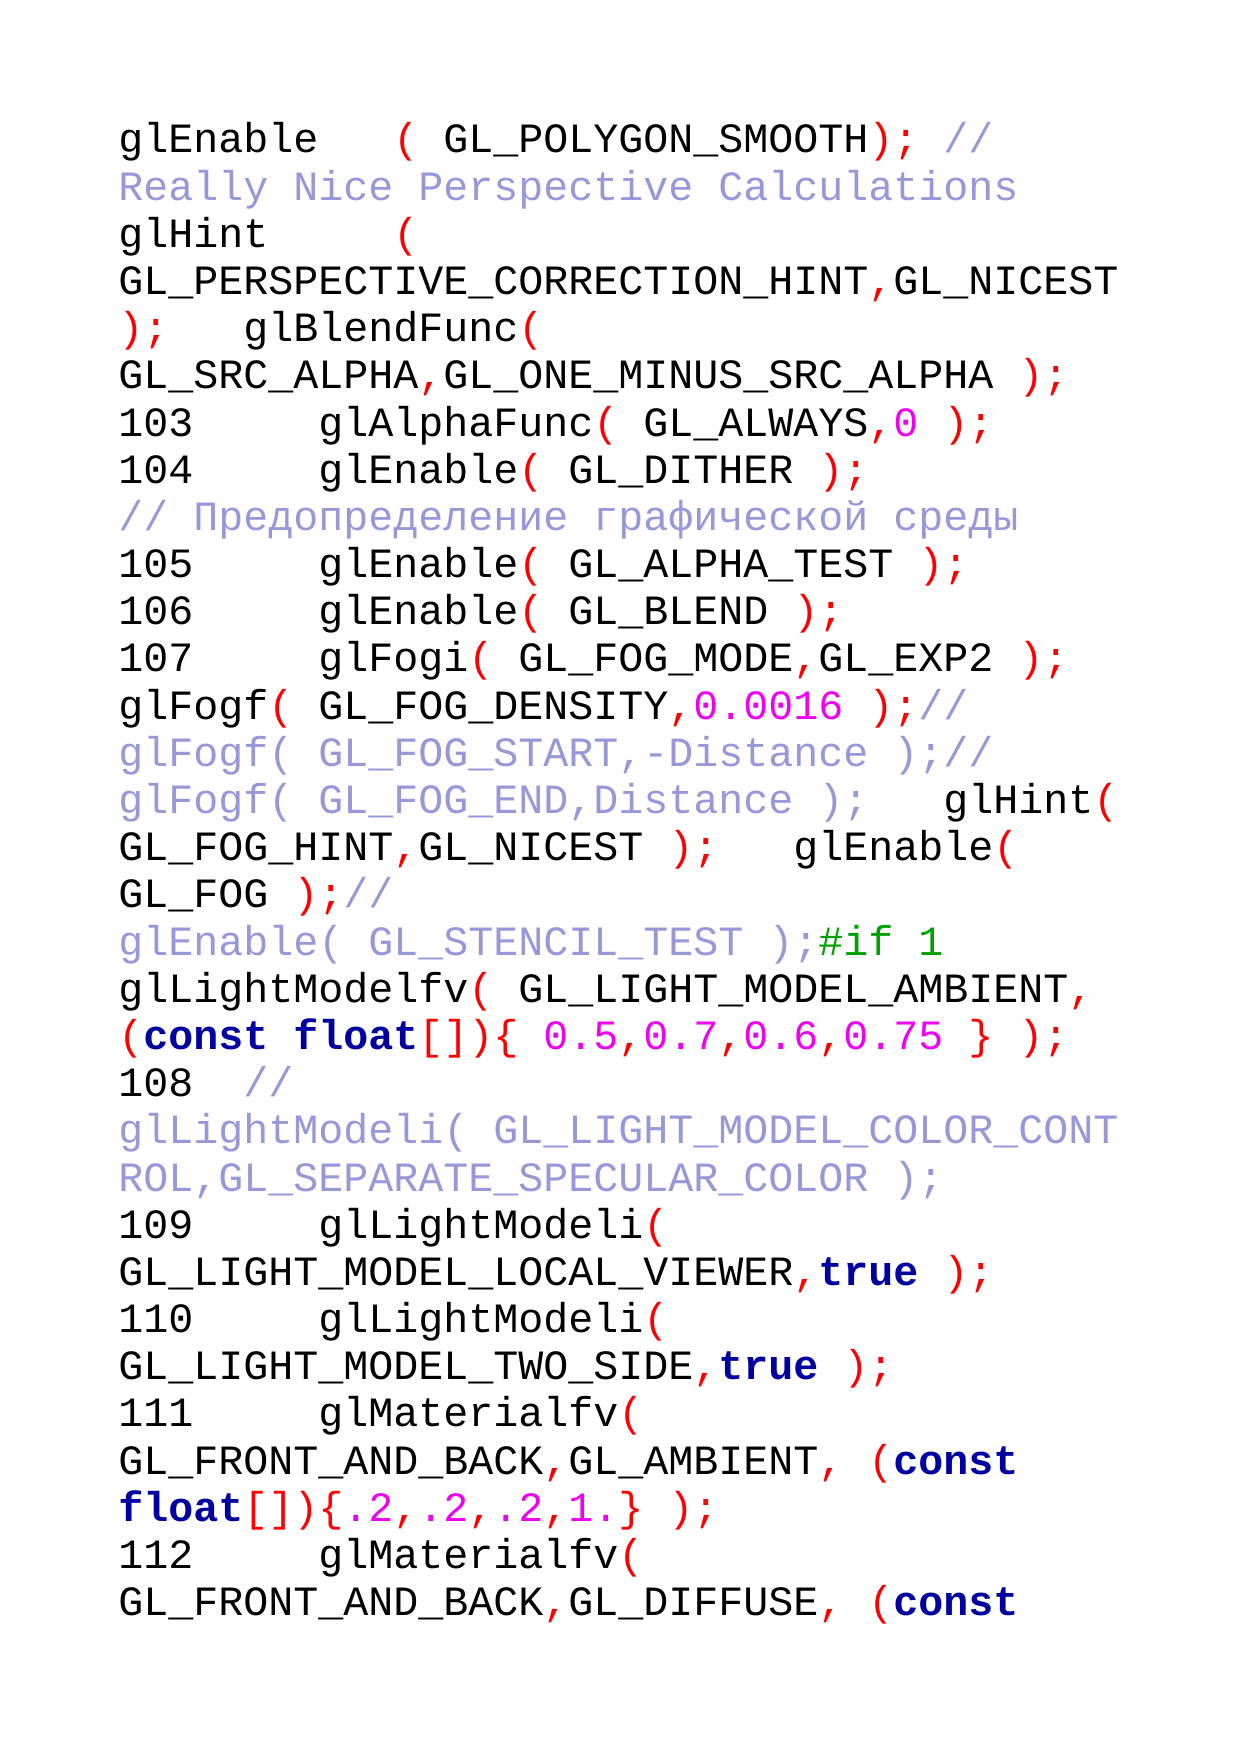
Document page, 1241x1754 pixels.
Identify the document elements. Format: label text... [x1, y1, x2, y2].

subtitle 112 glMaterialfv( GL_FRONT_AND_BACK,GL_DIFFUSE, (const float[]){.8,.8,.8,1.} ); [118, 1534, 318, 1581]
subtitle 112 glMaterialfv( GL_FRONT_AND_BACK,GL_DIFFUSE, (const float[]){.8,.8,.8,1.} ); [618, 1534, 1122, 1628]
subtitle 106 glEnable( GL_BLEND ); [118, 590, 318, 637]
subtitle 102 glHint ( GL_POLYGON_SMOOTH_HINT,GL_NICEST ); glEnable ( GL_POLYGON_SMOOTH); // Really Nice Perspective Calculations glHint ( GL_PERSPECTIVE_CORRECTION_HINT,GL_NICEST ); glBlendFunc( GL_SRC_ALPHA,GL_ONE_MINUS_SRC_ALPHA ); [118, 118, 1122, 401]
subtitle 110 glLightModeli( GL_LIGHT_MODEL_TWO_SIDE,true ); [643, 1298, 1122, 1392]
subtitle 110 glLightModeli( GL_LIGHT_MODEL_TWO_SIDE,true ); [118, 1298, 318, 1345]
subtitle 105 glEnable( GL_ALPHA_TEST ); [918, 543, 1122, 590]
subtitle 103 glAlphaFunc( GL_ALWAYS,0 ); [593, 401, 643, 448]
subtitle 111 glMaterialfv( GL_FRONT_AND_BACK,GL_AMBIENT, (const float[]){.2,.2,.2,1.} ); [118, 1392, 1122, 1534]
subtitle 106 glEnable( GL_BLEND ); [518, 590, 568, 637]
subtitle 107 glFogi( GL_FOG_MODE,GL_EXP2 ); glFogf( GL_FOG_DENSITY,0.0016 );// glFogf( GL_FOG_START,-Distance );// glFogf( GL_FOG_END,Distance ); glHint( GL_FOG_HINT,GL_NICEST ); glEnable( GL_FOG );// glEnable( GL_STENCIL_TEST );#if 1 glLightModelfv( GL_LIGHT_MODEL_AMBIENT,(const float[]){ 0.5,0.7,0.6,0.75 } ); [118, 637, 1122, 1062]
subtitle 105 glEnable( GL_ALPHA_TEST ); [518, 543, 568, 590]
subtitle 109 glLightModeli( GL_LIGHT_MODEL_LOCAL_VIEWER,true ); [118, 1203, 1122, 1298]
subtitle 106 glEnable( GL_BLEND ); [793, 590, 1122, 637]
subtitle 108 // glLightModeli( GL_LIGHT_MODEL_COLOR_CONTROL,GL_SEPARATE_SPECULAR_COLOR ); [118, 1062, 1122, 1203]
subtitle 102 glHint ( GL_POLYGON_SMOOTH_HINT,GL_NICEST ); glEnable ( GL_POLYGON_SMOOTH); // Really Nice Perspective Calculations glHint ( GL_PERSPECTIVE_CORRECTION_HINT,GL_NICEST ); glBlendFunc( GL_SRC_ALPHA,GL_ONE_MINUS_SRC_ALPHA ); [118, 307, 243, 354]
subtitle 103 glAlphaFunc( GL_ALWAYS,0 ); [868, 401, 1122, 448]
subtitle 104 glEnable( GL_DITHER ); // Предопределение графической среды [118, 448, 1122, 543]
subtitle 103 glAlphaFunc( GL_ALWAYS,0 ); [118, 401, 318, 448]
subtitle 105 glEnable( GL_ALPHA_TEST ); [118, 543, 318, 590]
